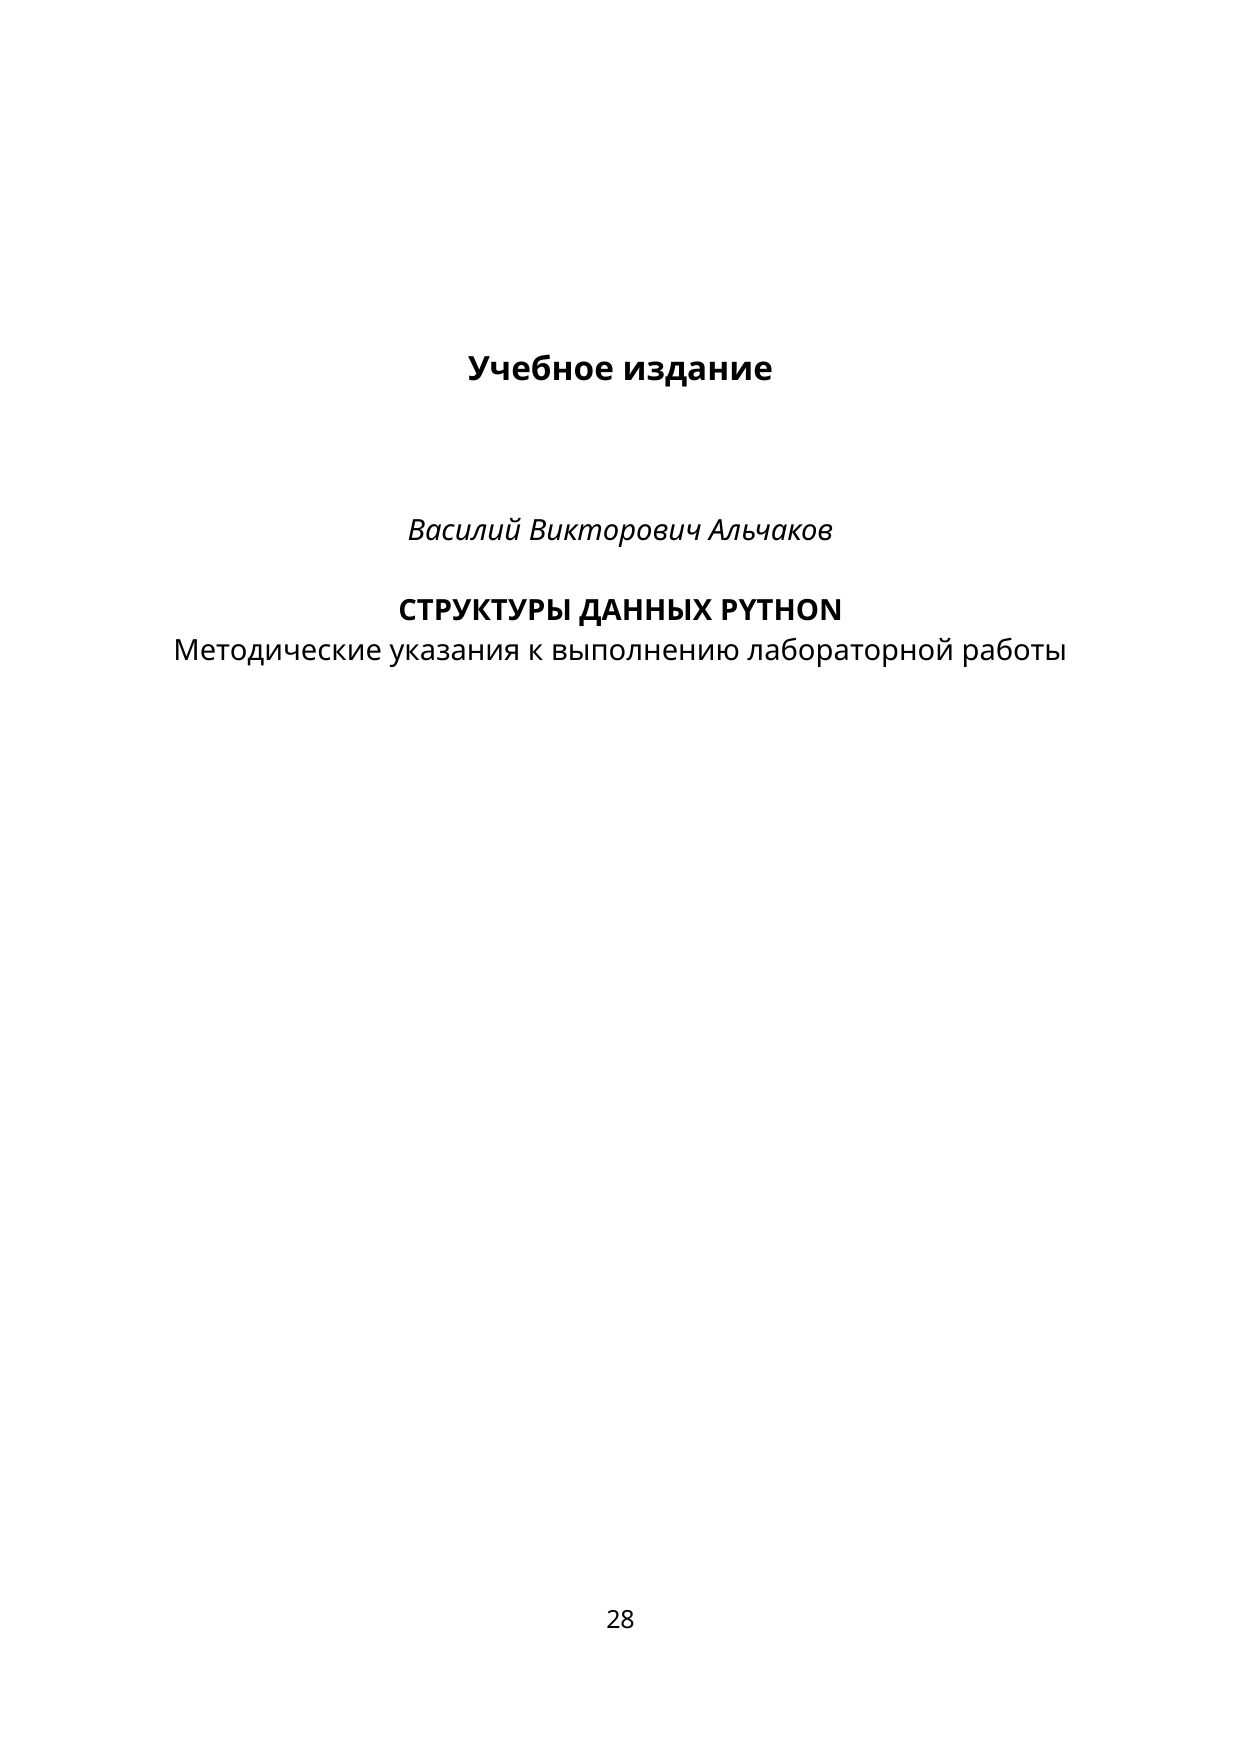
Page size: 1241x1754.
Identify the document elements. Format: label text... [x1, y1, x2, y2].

text Учебное издание [118, 345, 1122, 391]
text СТРУКТУРЫ ДАННЫХ PYTHON [118, 589, 1122, 629]
text Методические указания к выполнению лабораторной работы [118, 629, 1122, 668]
text Василий Викторович Альчаков [118, 510, 1122, 549]
